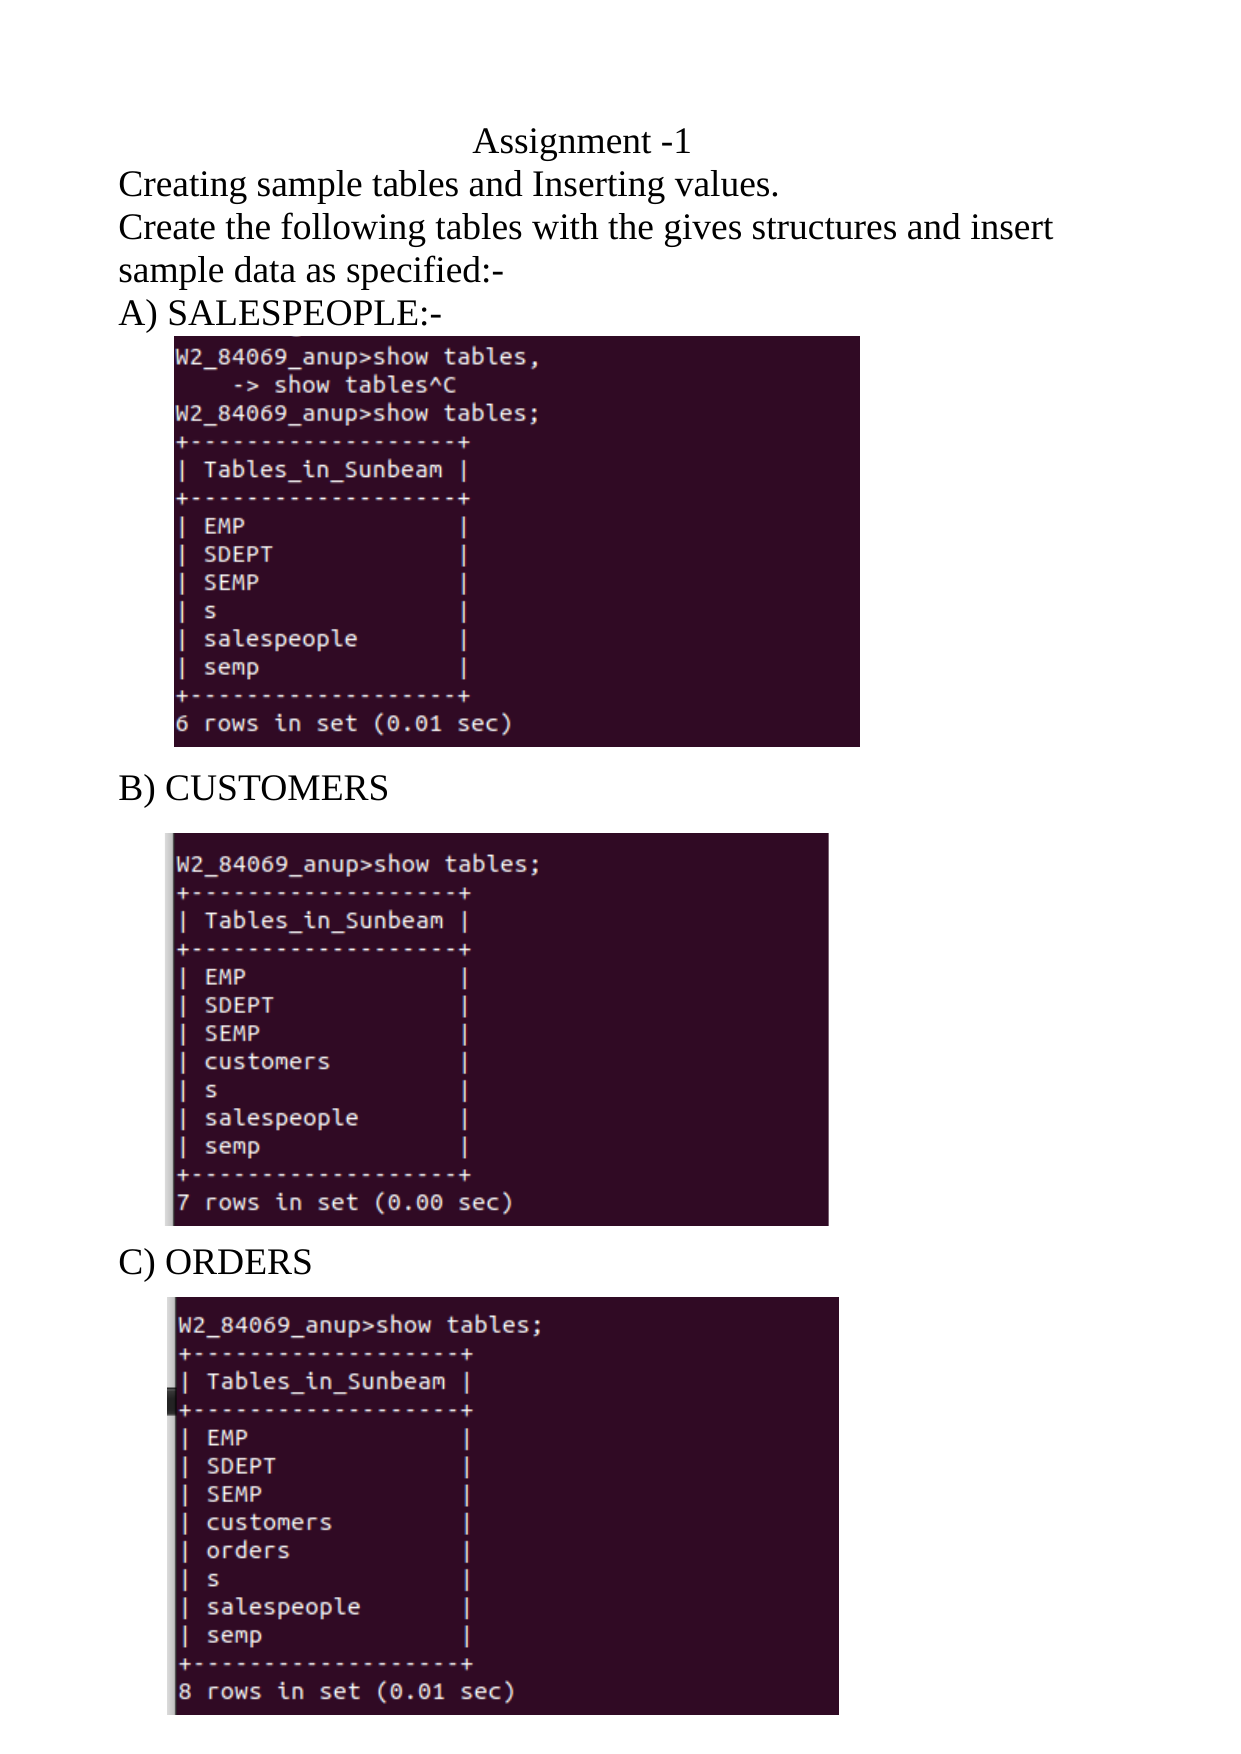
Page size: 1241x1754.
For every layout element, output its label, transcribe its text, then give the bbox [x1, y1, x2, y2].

text B) CUSTOMERS [118, 765, 1122, 808]
picture [167, 1297, 839, 1715]
text Creating sample tables and Inserting values. [118, 161, 1122, 204]
text Create the following tables with the gives structures and insert sample data as specified:- [118, 204, 1122, 291]
text C) ORDERS [118, 1239, 1122, 1282]
text A) SALESPEOPLE:- [118, 291, 1122, 334]
picture [174, 336, 860, 747]
text Assignment -1 [118, 118, 1122, 161]
picture [164, 833, 829, 1226]
